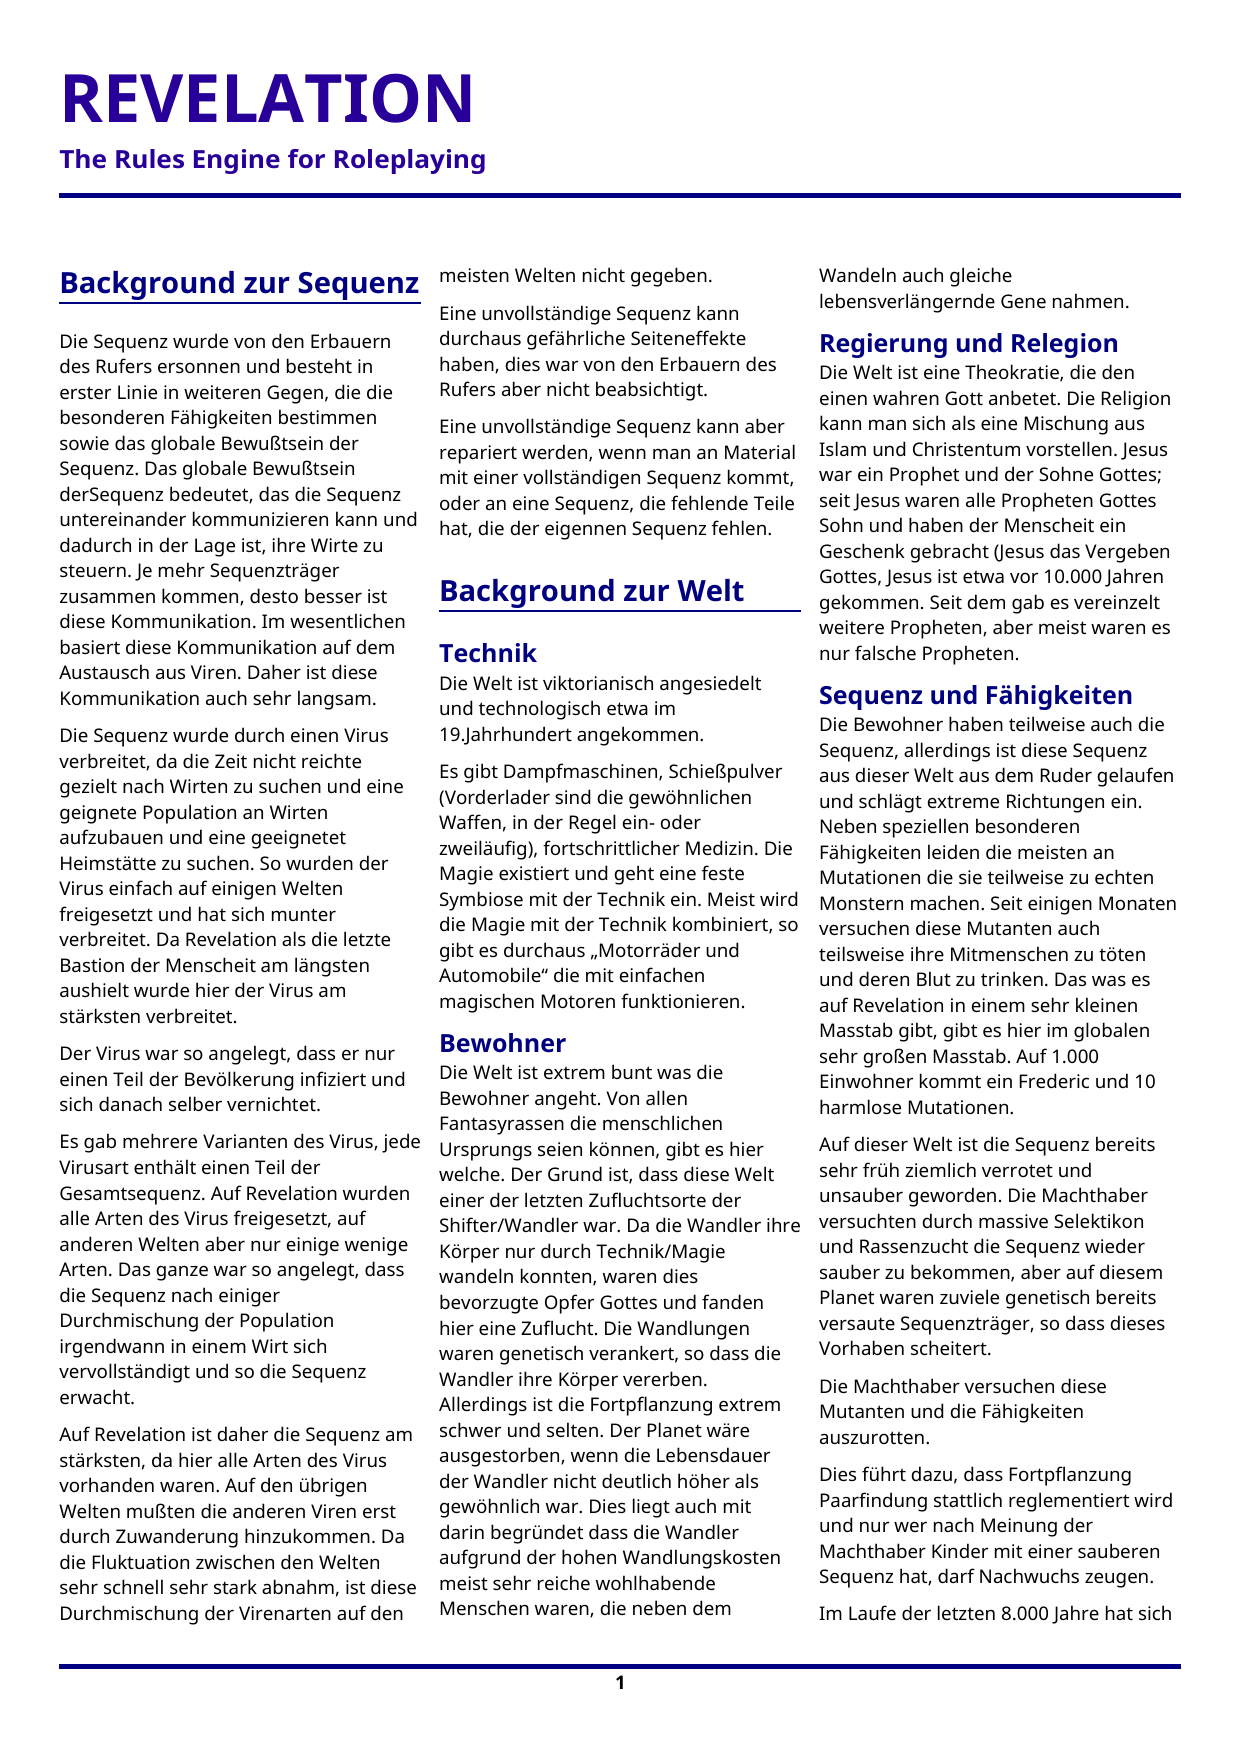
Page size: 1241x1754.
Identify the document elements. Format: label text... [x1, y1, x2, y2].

subtitle Bewohner [439, 1026, 801, 1059]
text Eine unvollständige Sequenz kann aber repariert werden, wenn man an Material mit einer vollständigen Sequenz kommt, oder an eine Sequenz, die fehlende Teile hat, die der eigennen Sequenz fehlen. [439, 414, 801, 541]
text Die Welt ist extrem bunt was die Bewohner angeht. Von allen Fantasyrassen die menschlichen Ursprungs seien können, gibt es hier welche. Der Grund ist, dass diese Welt einer der letzten Zufluchtsorte der Shifter/Wandler war. Da die Wandler ihre Körper nur durch Technik/Magie wandeln konnten, waren dies bevorzugte Opfer Gottes und fanden hier eine Zuflucht. Die Wandlungen waren genetisch verankert, so dass die Wandler ihre Körper vererben. Allerdings ist die Fortpflanzung extrem schwer und selten. Der Planet wäre ausgestorben, wenn die Lebensdauer der Wandler nicht deutlich höher als gewöhnlich war. Dies liegt auch mit darin begründet dass die Wandler aufgrund der hohen Wandlungskosten meist sehr reiche wohlhabende Menschen waren, die neben dem [439, 1059, 801, 1621]
text Die Welt ist viktorianisch angesiedelt und technologisch etwa im 19.Jahrhundert angekommen. [439, 670, 801, 747]
text Die Welt ist eine Theokratie, die den einen wahren Gott anbetet. Die Religion kann man sich als eine Mischung aus Islam und Christentum vorstellen. Jesus war ein Prophet und der Sohne Gottes; seit Jesus waren alle Propheten Gottes Sohn und haben der Menscheit ein Geschenk gebracht (Jesus das Vergeben Gottes, Jesus ist etwa vor 10.000 Jahren gekommen. Seit dem gab es vereinzelt weitere Propheten, aber meist waren es nur falsche Propheten. [819, 359, 1181, 666]
text Dies führt dazu, dass Fortpflanzung Paarfindung stattlich reglementiert wird und nur wer nach Meinung der Machthaber Kinder mit einer sauberen Sequenz hat, darf Nachwuchs zeugen. [819, 1461, 1181, 1589]
subtitle Background zur Sequenz [59, 262, 421, 302]
text Der Virus war so angelegt, dass er nur einen Teil der Bevölkerung infiziert und sich danach selber vernichtet. [59, 1041, 421, 1117]
text Die Sequenz wurde von den Erbauern des Rufers ersonnen und besteht in erster Linie in weiteren Gegen, die die besonderen Fähigkeiten bestimmen sowie das globale Bewußtsein der Sequenz. Das globale Bewußtsein derSequenz bedeutet, das die Sequenz untereinander kommunizieren kann und dadurch in der Lage ist, ihre Wirte zu steuern. Je mehr Sequenzträger zusammen kommen, desto besser ist diese Kommunikation. Im wesentlichen basiert diese Kommunikation auf dem Austausch aus Viren. Daher ist diese Kommunikation auch sehr langsam. [59, 328, 421, 711]
text Die Sequenz wurde durch einen Virus verbreitet, da die Zeit nicht reichte gezielt nach Wirten zu suchen und eine geignete Population an Wirten aufzubauen und eine geeignetet Heimstätte zu suchen. So wurden der Virus einfach auf einigen Welten freigesetzt und hat sich munter verbreitet. Da Revelation als die letzte Bastion der Menscheit am längsten aushielt wurde hier der Virus am stärksten verbreitet. [59, 722, 421, 1029]
subtitle Sequenz und Fähigkeiten [819, 677, 1181, 711]
subtitle Technik [439, 636, 801, 670]
text Es gab mehrere Varianten des Virus, jede Virusart enthält einen Teil der Gesamtsequenz. Auf Revelation wurden alle Arten des Virus freigesetzt, auf anderen Welten aber nur einige wenige Arten. Das ganze war so angelegt, dass die Sequenz nach einiger Durchmischung der Population irgendwann in einem Wirt sich vervollständigt und so die Sequenz erwacht. [59, 1129, 421, 1409]
text meisten Welten nicht gegeben. [439, 262, 801, 288]
text Es gibt Dampfmaschinen, Schießpulver (Vorderlader sind die gewöhnlichen Waffen, in der Regel ein- oder zweiläufig), fortschrittlicher Medizin. Die Magie existiert und geht eine feste Symbiose mit der Technik ein. Meist wird die Magie mit der Technik kombiniert, so gibt es durchaus „Motorräder und Automobile“ die mit einfachen magischen Motoren funktionieren. [439, 758, 801, 1014]
text Auf Revelation ist daher die Sequenz am stärksten, da hier alle Arten des Virus vorhanden waren. Auf den übrigen Welten mußten die anderen Viren erst durch Zuwanderung hinzukommen. Da die Fluktuation zwischen den Welten sehr schnell sehr stark abnahm, ist diese Durchmischung der Virenarten auf den [59, 1421, 421, 1626]
text Die Machthaber versuchen diese Mutanten und die Fähigkeiten auszurotten. [819, 1373, 1181, 1449]
text Im Laufe der letzten 8.000 Jahre hat sich [819, 1601, 1181, 1626]
subtitle Regierung und Relegion [819, 325, 1181, 359]
text Eine unvollständige Sequenz kann durchaus gefährliche Seiteneffekte haben, dies war von den Erbauern des Rufers aber nicht beabsichtigt. [439, 300, 801, 402]
text Wandeln auch gleiche lebensverlängernde Gene nahmen. [819, 262, 1181, 313]
text Die Bewohner haben teilweise auch die Sequenz, allerdings ist diese Sequenz aus dieser Welt aus dem Ruder gelaufen und schlägt extreme Richtungen ein. Neben speziellen besonderen Fähigkeiten leiden die meisten an Mutationen die sie teilweise zu echten Monstern machen. Seit einigen Monaten versuchen diese Mutanten auch teilsweise ihre Mitmenschen zu töten und deren Blut zu trinken. Das was es auf Revelation in einem sehr kleinen Masstab gibt, gibt es hier im globalen sehr großen Masstab. Auf 1.000 Einwohner kommt ein Frederic und 10 harmlose Mutationen. [819, 711, 1181, 1120]
subtitle Background zur Welt [439, 571, 801, 610]
text Auf dieser Welt ist die Sequenz bereits sehr früh ziemlich verrotet und unsauber geworden. Die Machthaber versuchten durch massive Selektikon und Rassenzucht die Sequenz wieder sauber zu bekommen, aber auf diesem Planet waren zuviele genetisch bereits versaute Sequenzträger, so dass dieses Vorhaben scheitert. [819, 1132, 1181, 1361]
